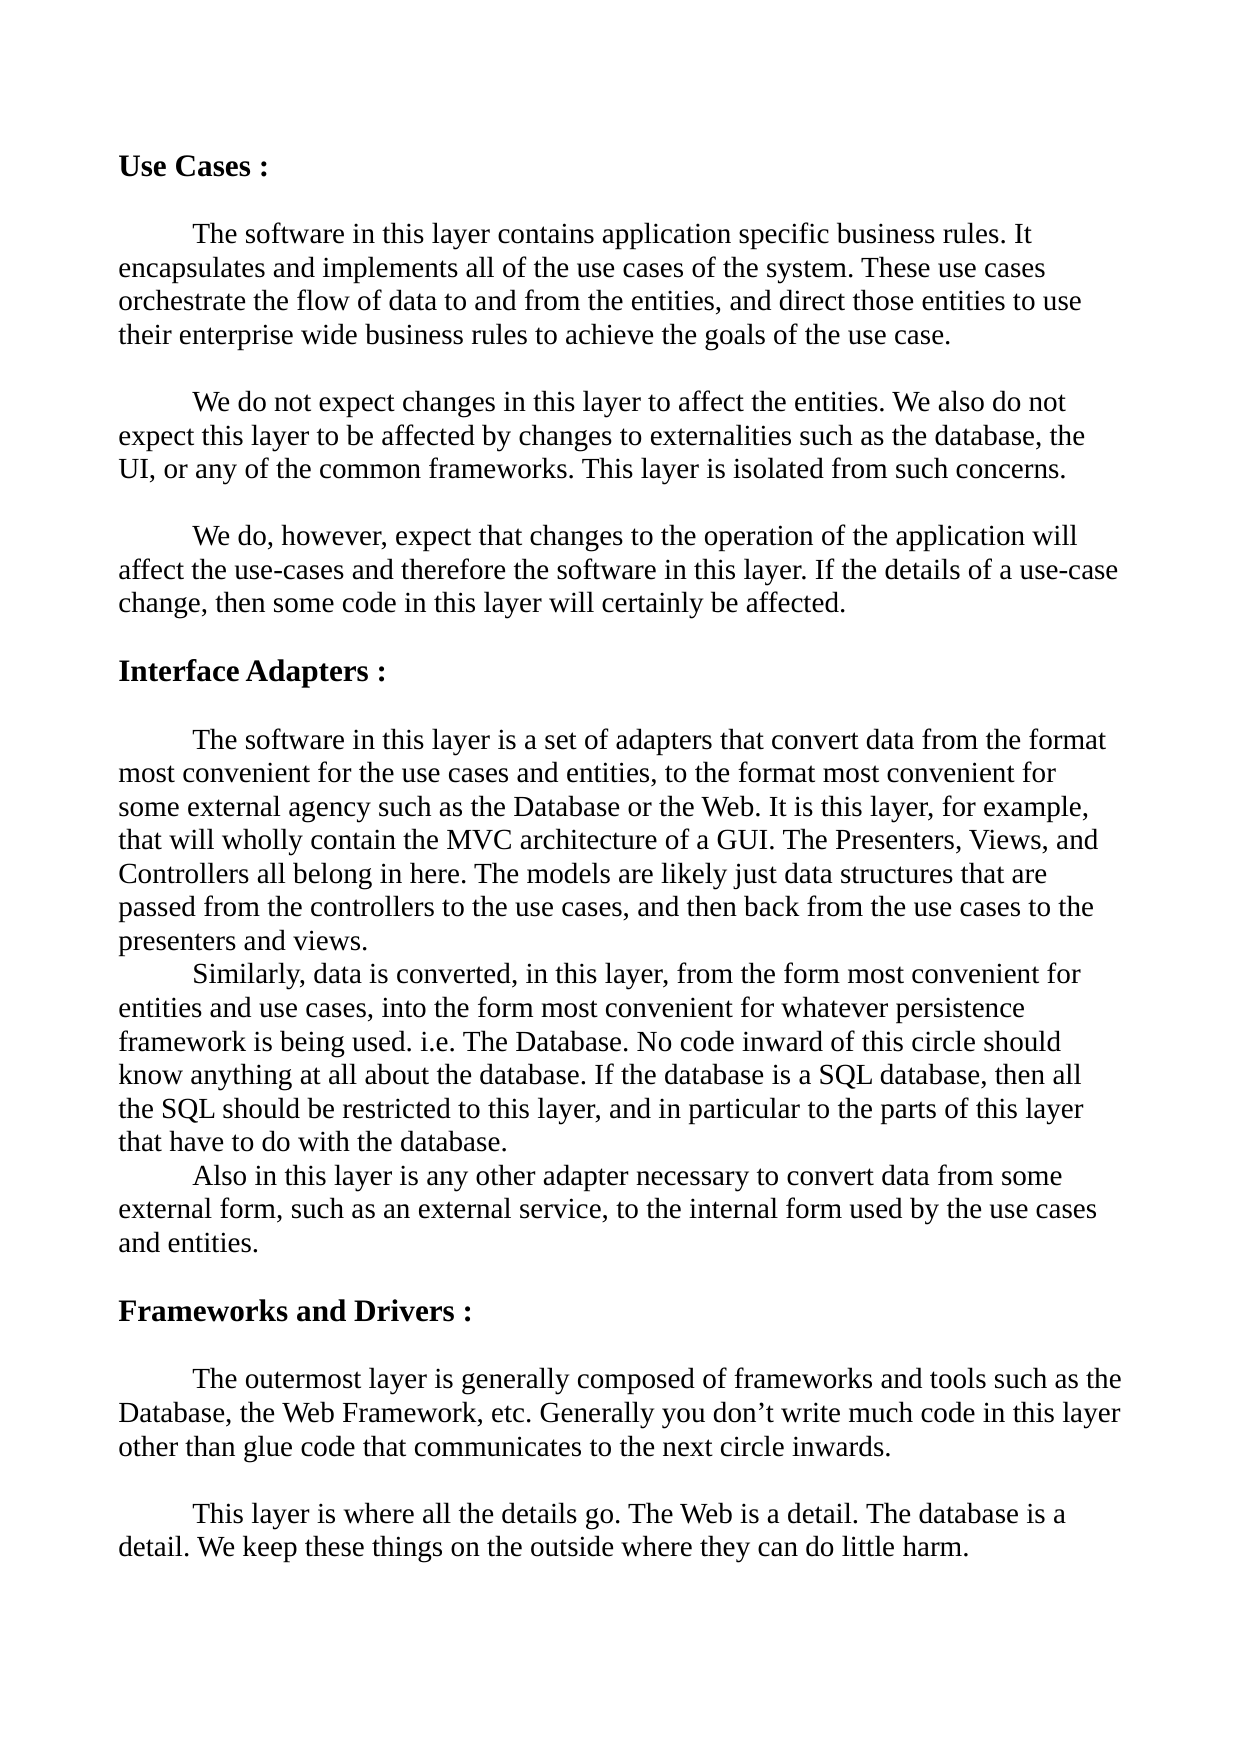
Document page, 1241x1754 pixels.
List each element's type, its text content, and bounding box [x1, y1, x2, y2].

text We do, however, expect that changes to the operation of the application will affect the use-cases and therefore the software in this layer. If the details of a use-case change, then some code in this layer will certainly be affected. [118, 518, 1122, 619]
text Use Cases : [118, 147, 1122, 183]
text Also in this layer is any other adapter necessary to convert data from some external form, such as an external service, to the internal form used by the use cases and entities. [118, 1158, 1122, 1258]
text Frameworks and Drivers : [118, 1292, 1122, 1328]
text The outermost layer is generally composed of frameworks and tools such as the Database, the Web Framework, etc. Generally you don’t write much code in this layer other than glue code that communicates to the next circle inwards. [118, 1362, 1122, 1462]
text The software in this layer is a set of adapters that convert data from the format most convenient for the use cases and entities, to the format most convenient for some external agency such as the Database or the Web. It is this layer, for example, that will wholly contain the MVC architecture of a GUI. The Presenters, Views, and Controllers all belong in here. The models are likely just data structures that are passed from the controllers to the use cases, and then back from the use cases to the presenters and views. [118, 722, 1122, 957]
text Interface Adapters : [118, 652, 1122, 688]
text We do not expect changes in this layer to affect the entities. We also do not expect this layer to be affected by changes to externalities such as the database, the UI, or any of the common frameworks. This layer is isolated from such concerns. [118, 384, 1122, 485]
text Similarly, data is converted, in this layer, from the form most convenient for entities and use cases, into the form most convenient for whatever persistence framework is being used. i.e. The Database. No code inward of this circle should know anything at all about the database. If the database is a SQL database, then all the SQL should be restricted to this layer, and in particular to the parts of this layer that have to do with the database. [118, 957, 1122, 1158]
text The software in this layer contains application specific business rules. It encapsulates and implements all of the use cases of the system. These use cases orchestrate the flow of data to and from the entities, and direct those entities to use their enterprise wide business rules to achieve the goals of the use case. [118, 216, 1122, 351]
text This layer is where all the details go. The Web is a detail. The database is a detail. We keep these things on the outside where they can do little harm. [118, 1496, 1122, 1563]
